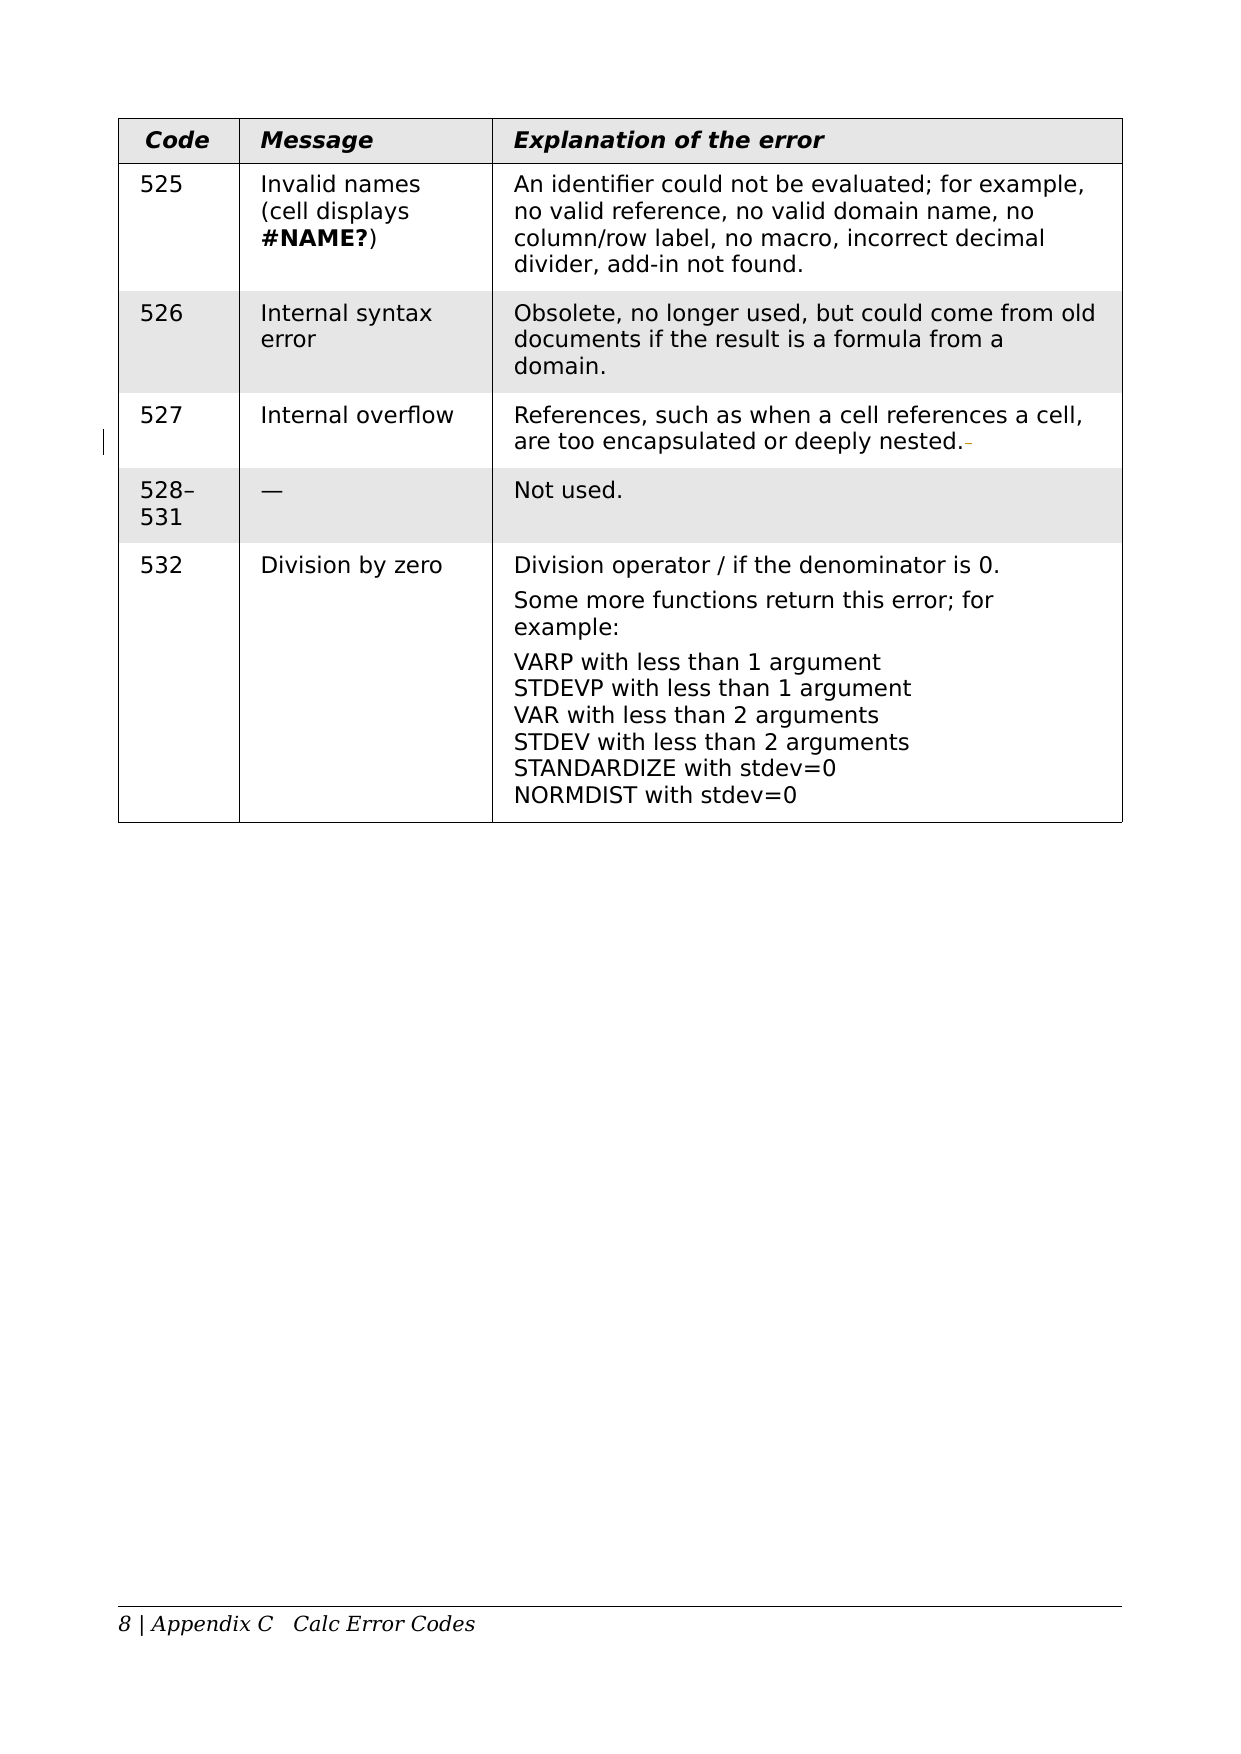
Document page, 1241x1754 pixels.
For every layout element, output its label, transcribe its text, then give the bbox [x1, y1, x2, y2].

table_cell Invalid names (cell displays #NAME?) [240, 164, 492, 291]
table_cell 527 [119, 393, 239, 468]
table_header Explanation of the error [493, 119, 1122, 163]
table_cell 526 [119, 291, 239, 393]
table_cell 525 [119, 164, 239, 291]
table_header Message [240, 119, 492, 163]
table_cell Division operator / if the denominator is 0. Some more functions return this error; for example: VARP with less than 1 argument STDEVP with less than 1 argument VAR with less than 2 arguments STDEV with less than 2 arguments STANDARDIZE with stdev=0 NORMDIST with stdev=0 [493, 544, 1122, 822]
table_cell Not used. [493, 468, 1122, 543]
table_cell References, such as when a cell references a cell, are too encapsulated or deeply nested. [493, 393, 1122, 468]
table_cell Obsolete, no longer used, but could come from old documents if the result is a formula from a domain. [493, 291, 1122, 393]
table_cell 528–531 [119, 468, 239, 543]
table_cell Division by zero [240, 544, 492, 822]
table_header Code [119, 119, 239, 163]
table_cell 532 [119, 544, 239, 822]
table_cell Internal syntax error [240, 291, 492, 393]
table_cell Internal overflow [240, 393, 492, 468]
table_cell — [240, 468, 492, 543]
table_cell An identifier could not be evaluated; for example, no valid reference, no valid domain name, no column/row label, no macro, incorrect decimal divider, add-in not found. [493, 164, 1122, 291]
